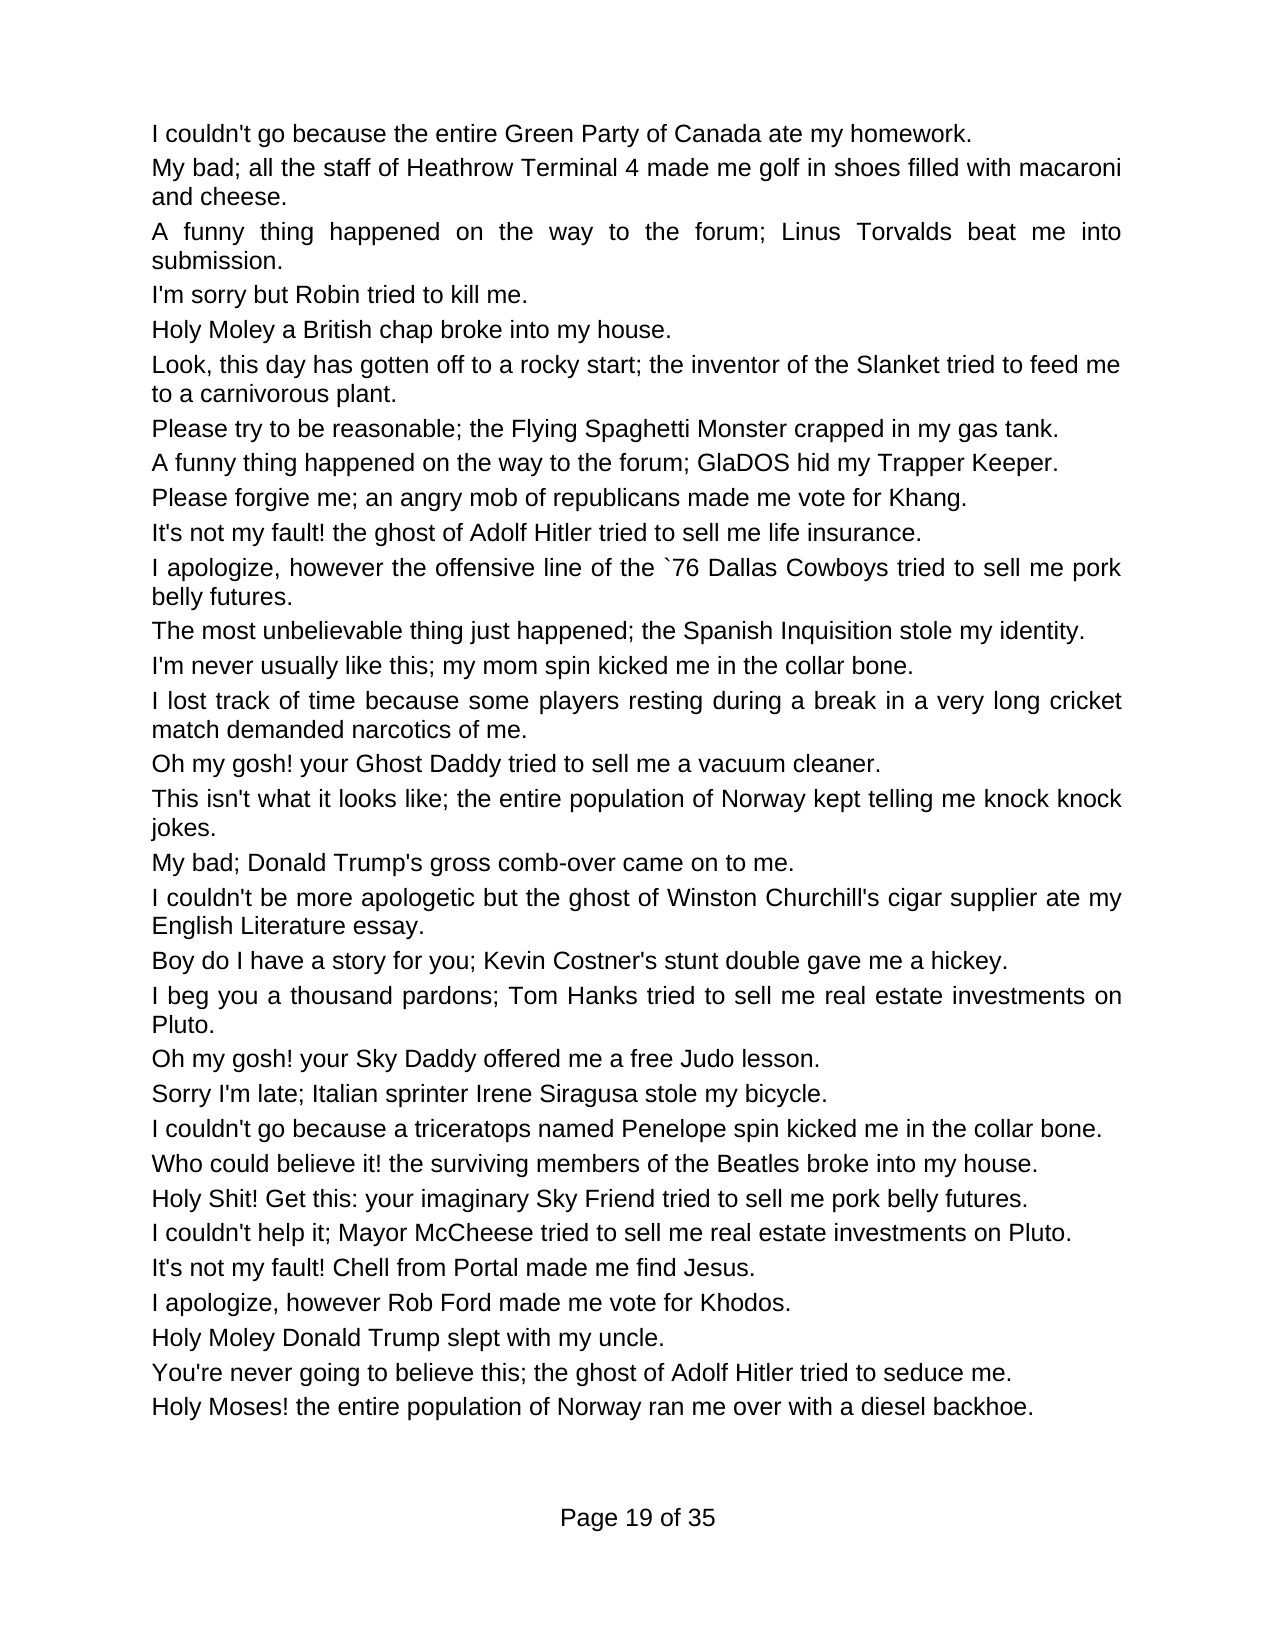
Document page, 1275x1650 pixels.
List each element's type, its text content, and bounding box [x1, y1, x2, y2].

text The most unbelievable thing just happened; the Spanish Inquisition stole my identity. [151, 616, 1123, 645]
text I apologize, however Rob Ford made me vote for Khodos. [151, 1288, 1123, 1317]
text Please forgive me; an angry mob of republicans made me vote for Khang. [151, 483, 1123, 512]
text My bad; Donald Trump's gross comb-over came on to me. [151, 848, 1123, 876]
text My bad; all the staff of Heathrow Terminal 4 made me golf in shoes filled with macaroni and cheese. [151, 153, 1123, 211]
text Who could believe it! the surviving members of the Beatles broke into my house. [151, 1149, 1123, 1177]
text This isn't what it looks like; the entire population of Norway kept telling me knock knock jokes. [151, 784, 1123, 842]
text Oh my gosh! your Sky Daddy offered me a free Judo lesson. [151, 1044, 1123, 1073]
text I beg you a thousand pardons; Tom Hanks tried to sell me real estate investments on Pluto. [151, 981, 1123, 1038]
text Holy Moley Donald Trump slept with my uncle. [151, 1323, 1123, 1351]
text It's not my fault! the ghost of Adolf Hitler tried to sell me life insurance. [151, 518, 1123, 547]
text Holy Shit! Get this: your imaginary Sky Friend tried to sell me pork belly futures. [151, 1183, 1123, 1212]
text Please try to be reasonable; the Flying Spaghetti Monster crapped in my gas tank. [151, 413, 1123, 442]
text A funny thing happened on the way to the forum; Linus Torvalds beat me into submission. [151, 217, 1123, 274]
text I'm sorry but Robin tried to kill me. [151, 280, 1123, 309]
text I couldn't go because the entire Green Party of Canada ate my homework. [151, 118, 1123, 147]
text Boy do I have a story for you; Kevin Costner's stunt double gave me a hickey. [151, 946, 1123, 975]
text I apologize, however the offensive line of the `76 Dallas Cowboys tried to sell me pork belly futures. [151, 553, 1123, 610]
text I couldn't go because a triceratops named Penelope spin kicked me in the collar bone. [151, 1114, 1123, 1143]
text Sorry I'm late; Italian sprinter Irene Siragusa stole my bicycle. [151, 1079, 1123, 1108]
text A funny thing happened on the way to the forum; GlaDOS hid my Trapper Keeper. [151, 448, 1123, 477]
text You're never going to believe this; the ghost of Adolf Hitler tried to seduce me. [151, 1357, 1123, 1386]
text I couldn't help it; Mayor McCheese tried to sell me real estate investments on Pluto. [151, 1218, 1123, 1247]
text It's not my fault! Chell from Portal made me find Jesus. [151, 1253, 1123, 1282]
text Holy Moley a British chap broke into my house. [151, 315, 1123, 344]
text Holy Moses! the entire population of Norway ran me over with a diesel backhoe. [151, 1392, 1123, 1421]
text Look, this day has gotten off to a rocky start; the inventor of the Slanket tried to feed me to a carnivorous plant. [151, 350, 1123, 407]
text I'm never usually like this; my mom spin kicked me in the collar bone. [151, 651, 1123, 680]
text I couldn't be more apologetic but the ghost of Winston Churchill's cigar supplier ate my English Literature essay. [151, 882, 1123, 940]
text I lost track of time because some players resting during a break in a very long cricket match demanded narcotics of me. [151, 686, 1123, 743]
text Oh my gosh! your Ghost Daddy tried to sell me a vacuum cleaner. [151, 749, 1123, 778]
